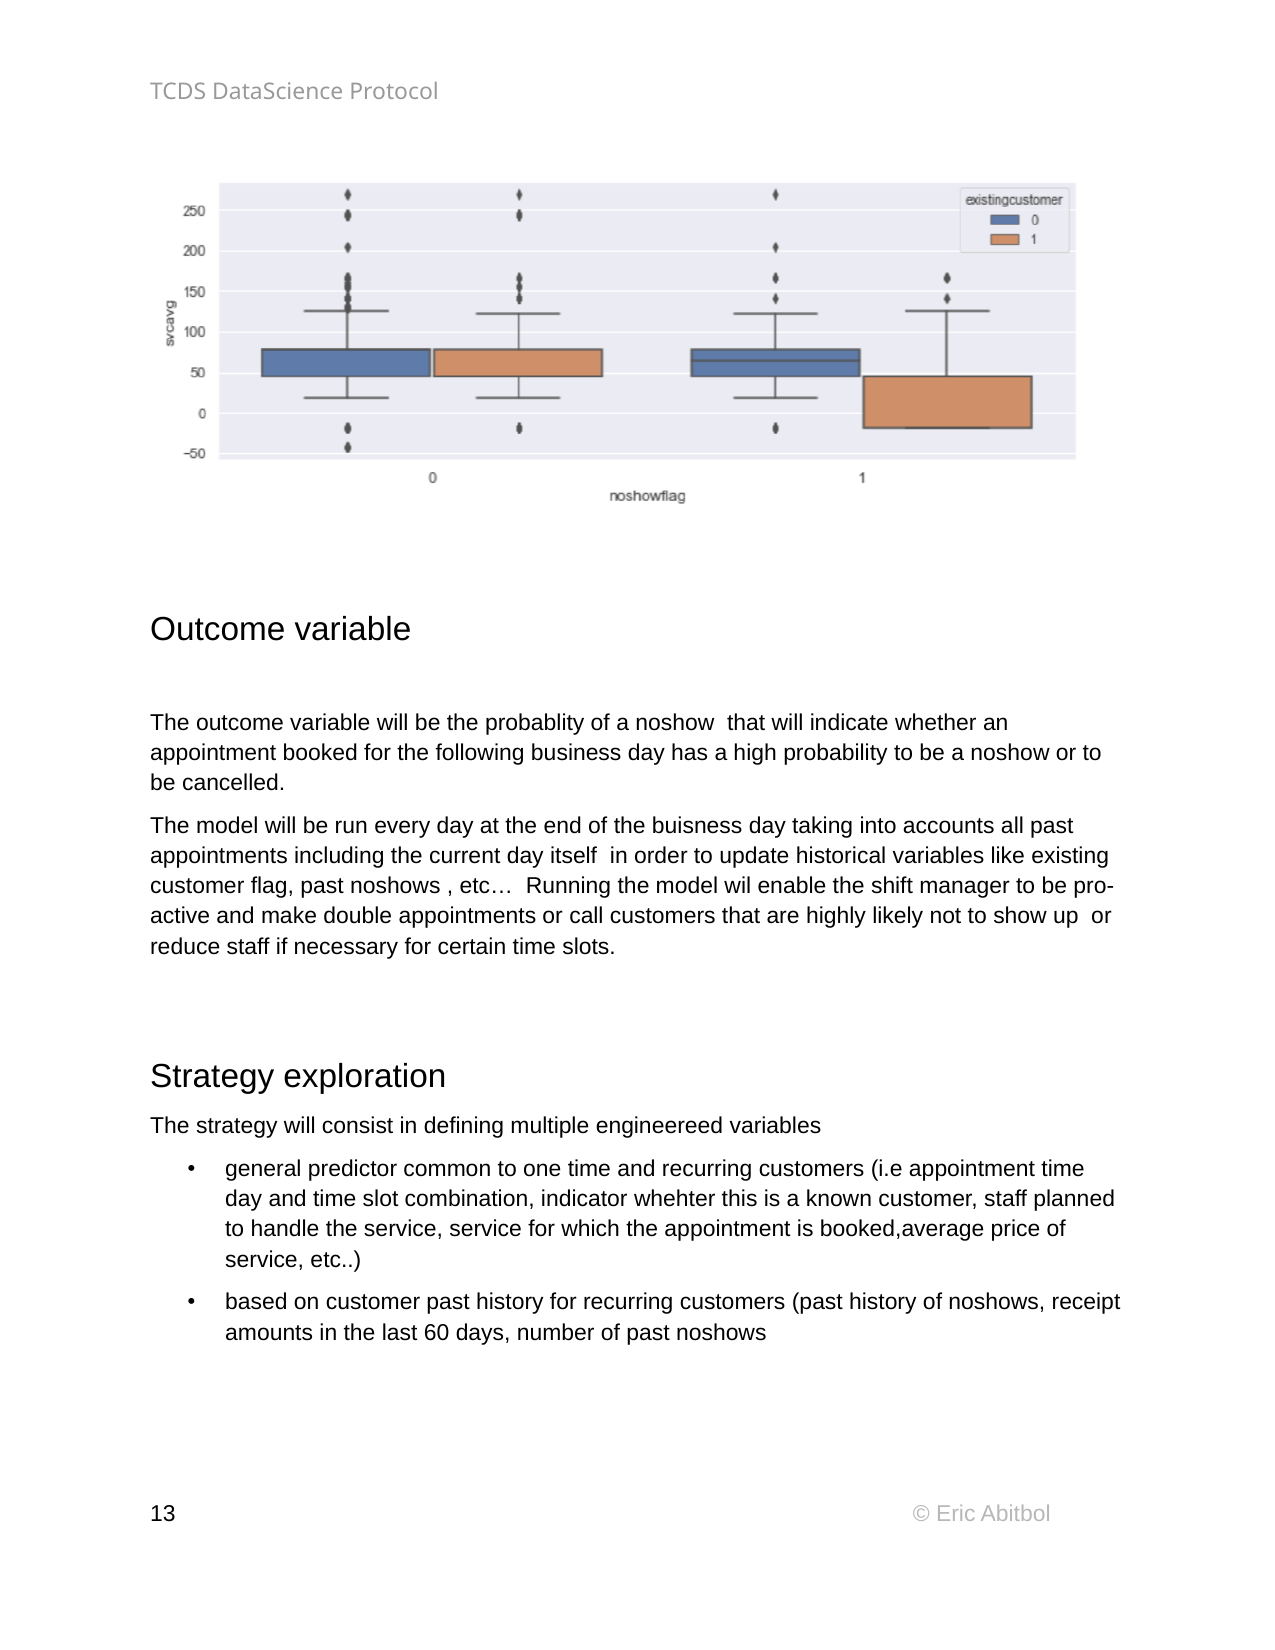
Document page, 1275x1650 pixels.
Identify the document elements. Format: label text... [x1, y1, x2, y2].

text The outcome variable will be the probablity of a noshow that will indicate whether an appointment booked for the following business day has a high probability to be a noshow or to be cancelled. [150, 709, 1125, 796]
list general predictor common to one time and recurring customers (i.e appointment time day and time slot combination, indicator whehter this is a known customer, staff planned to handle the service, service for which the appointment is booked,average price of service, etc..) [187, 1155, 1125, 1272]
subtitle Strategy exploration [150, 1056, 1125, 1094]
list based on customer past history for recurring customers (past history of noshows, receipt amounts in the last 60 days, number of past noshows [187, 1288, 1125, 1345]
picture [150, 167, 1125, 510]
subtitle Outcome variable [150, 609, 1125, 648]
text The model will be run every day at the end of the buisness day taking into accounts all past appointments including the current day itself in order to update historical variables like existing customer flag, past noshows , etc… Running the model wil enable the shift manager to be pro-active and make double appointments or call customers that are highly likely not to show up or reduce staff if necessary for certain time slots. [150, 812, 1125, 959]
text The strategy will consist in defining multiple engineereed variables [150, 1112, 1125, 1139]
